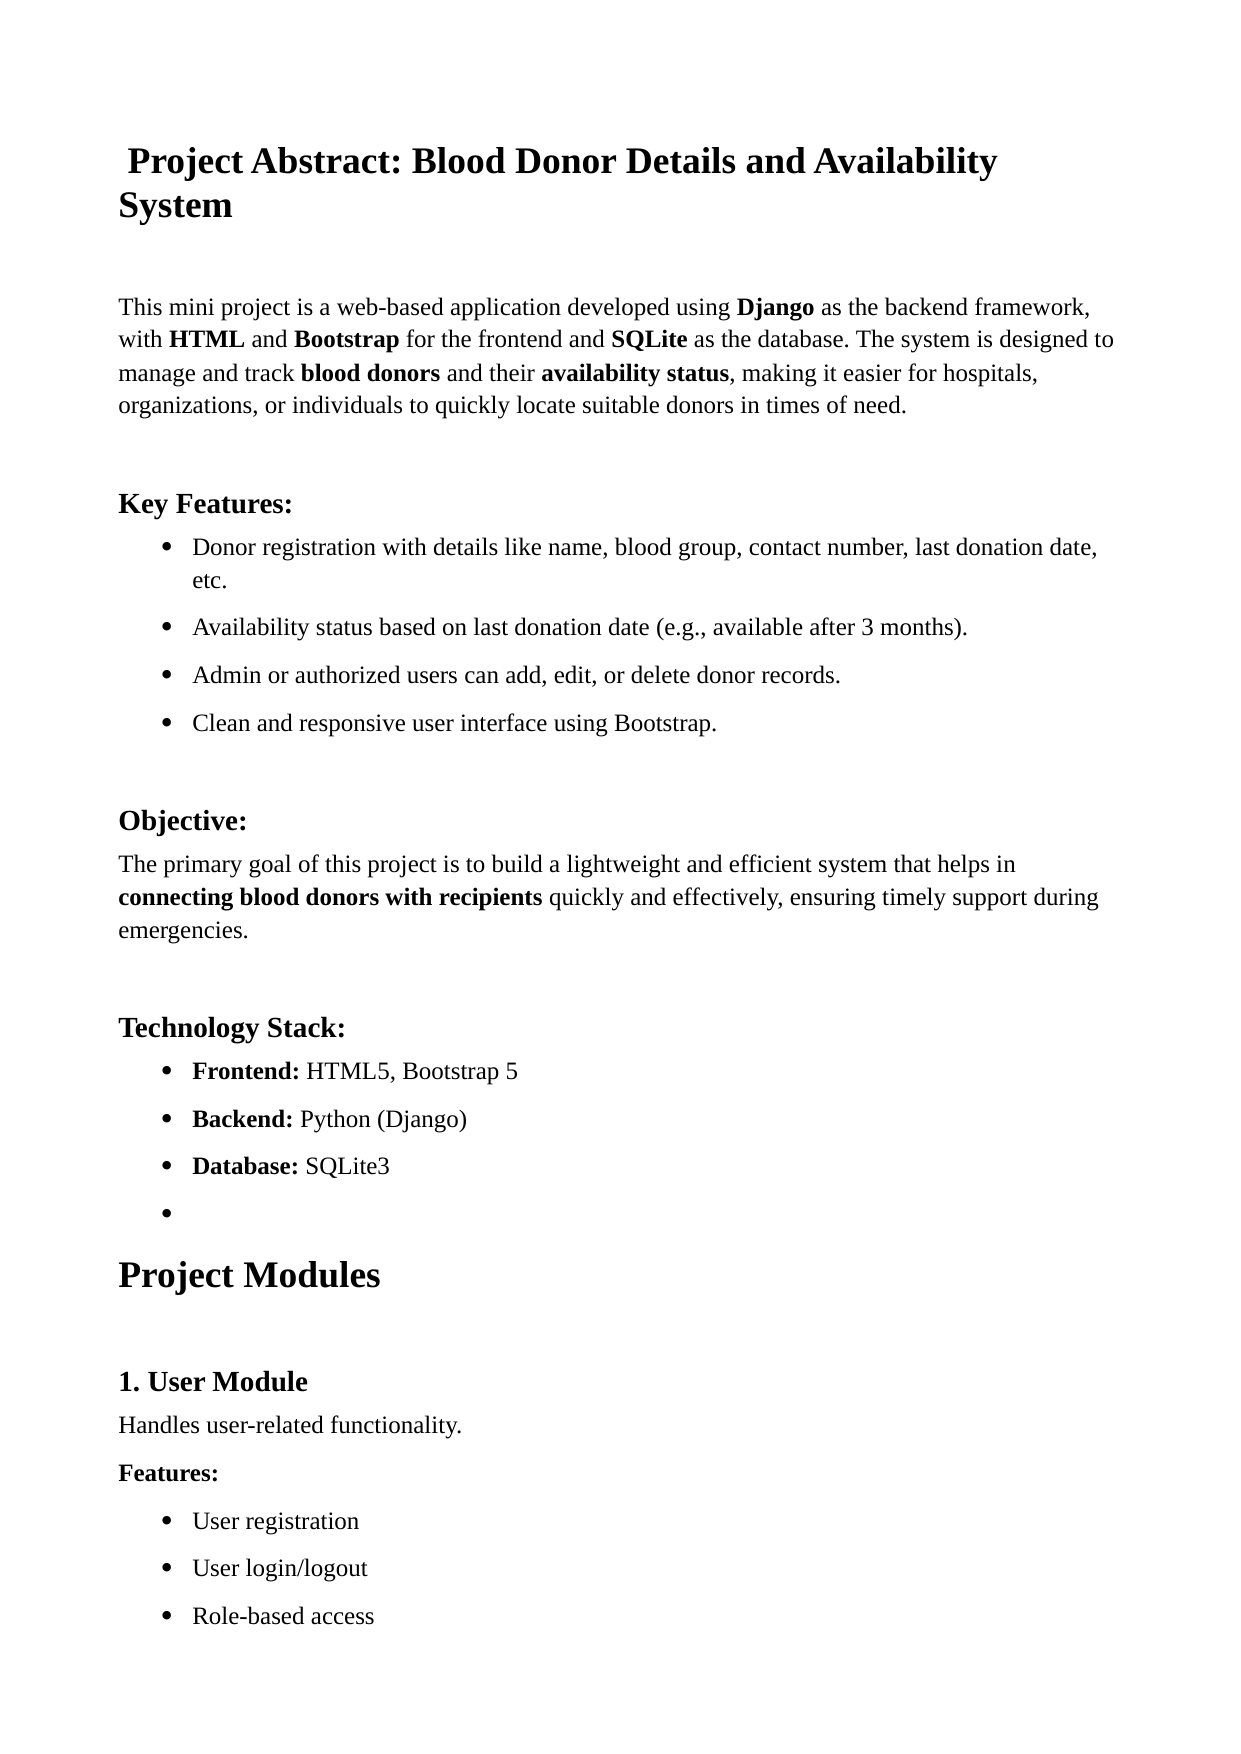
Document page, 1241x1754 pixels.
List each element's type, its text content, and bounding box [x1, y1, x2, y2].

list Database: SQLite3 [162, 1151, 1122, 1180]
list Role-based access [162, 1601, 1122, 1630]
subtitle Project Abstract: Blood Donor Details and Availability System [118, 139, 1122, 225]
list Availability status based on last donation date (e.g., available after 3 months). [162, 612, 1122, 641]
subtitle Technology Stack: [118, 1010, 1122, 1044]
text The primary goal of this project is to build a lightweight and efficient system that helps in connecting blood donors with recipients quickly and effectively, ensuring timely support during emergencies. [118, 849, 1122, 944]
text Handles user-related functionality. [118, 1411, 1122, 1439]
list Donor registration with details like name, blood group, contact number, last donation date, etc. [162, 532, 1122, 594]
subtitle 1. User Module [118, 1364, 1122, 1398]
list User registration [162, 1506, 1122, 1534]
text This mini project is a web-based application developed using Django as the backend framework, with HTML and Bootstrap for the frontend and SQLite as the database. The system is designed to manage and track blood donors and their availability status, making it easier for hospitals, organizations, or individuals to quickly locate suitable donors in times of need. [118, 292, 1122, 419]
list Backend: Python (Django) [162, 1104, 1122, 1133]
list Admin or authorized users can add, edit, or delete donor records. [162, 660, 1122, 689]
list Clean and responsive user interface using Bootstrap. [162, 708, 1122, 736]
list Frontend: HTML5, Bootstrap 5 [162, 1056, 1122, 1085]
text Features: [118, 1458, 1122, 1487]
subtitle Project Modules [118, 1253, 1122, 1296]
subtitle Objective: [118, 803, 1122, 836]
list User login/logout [162, 1553, 1122, 1582]
subtitle Key Features: [118, 486, 1122, 519]
